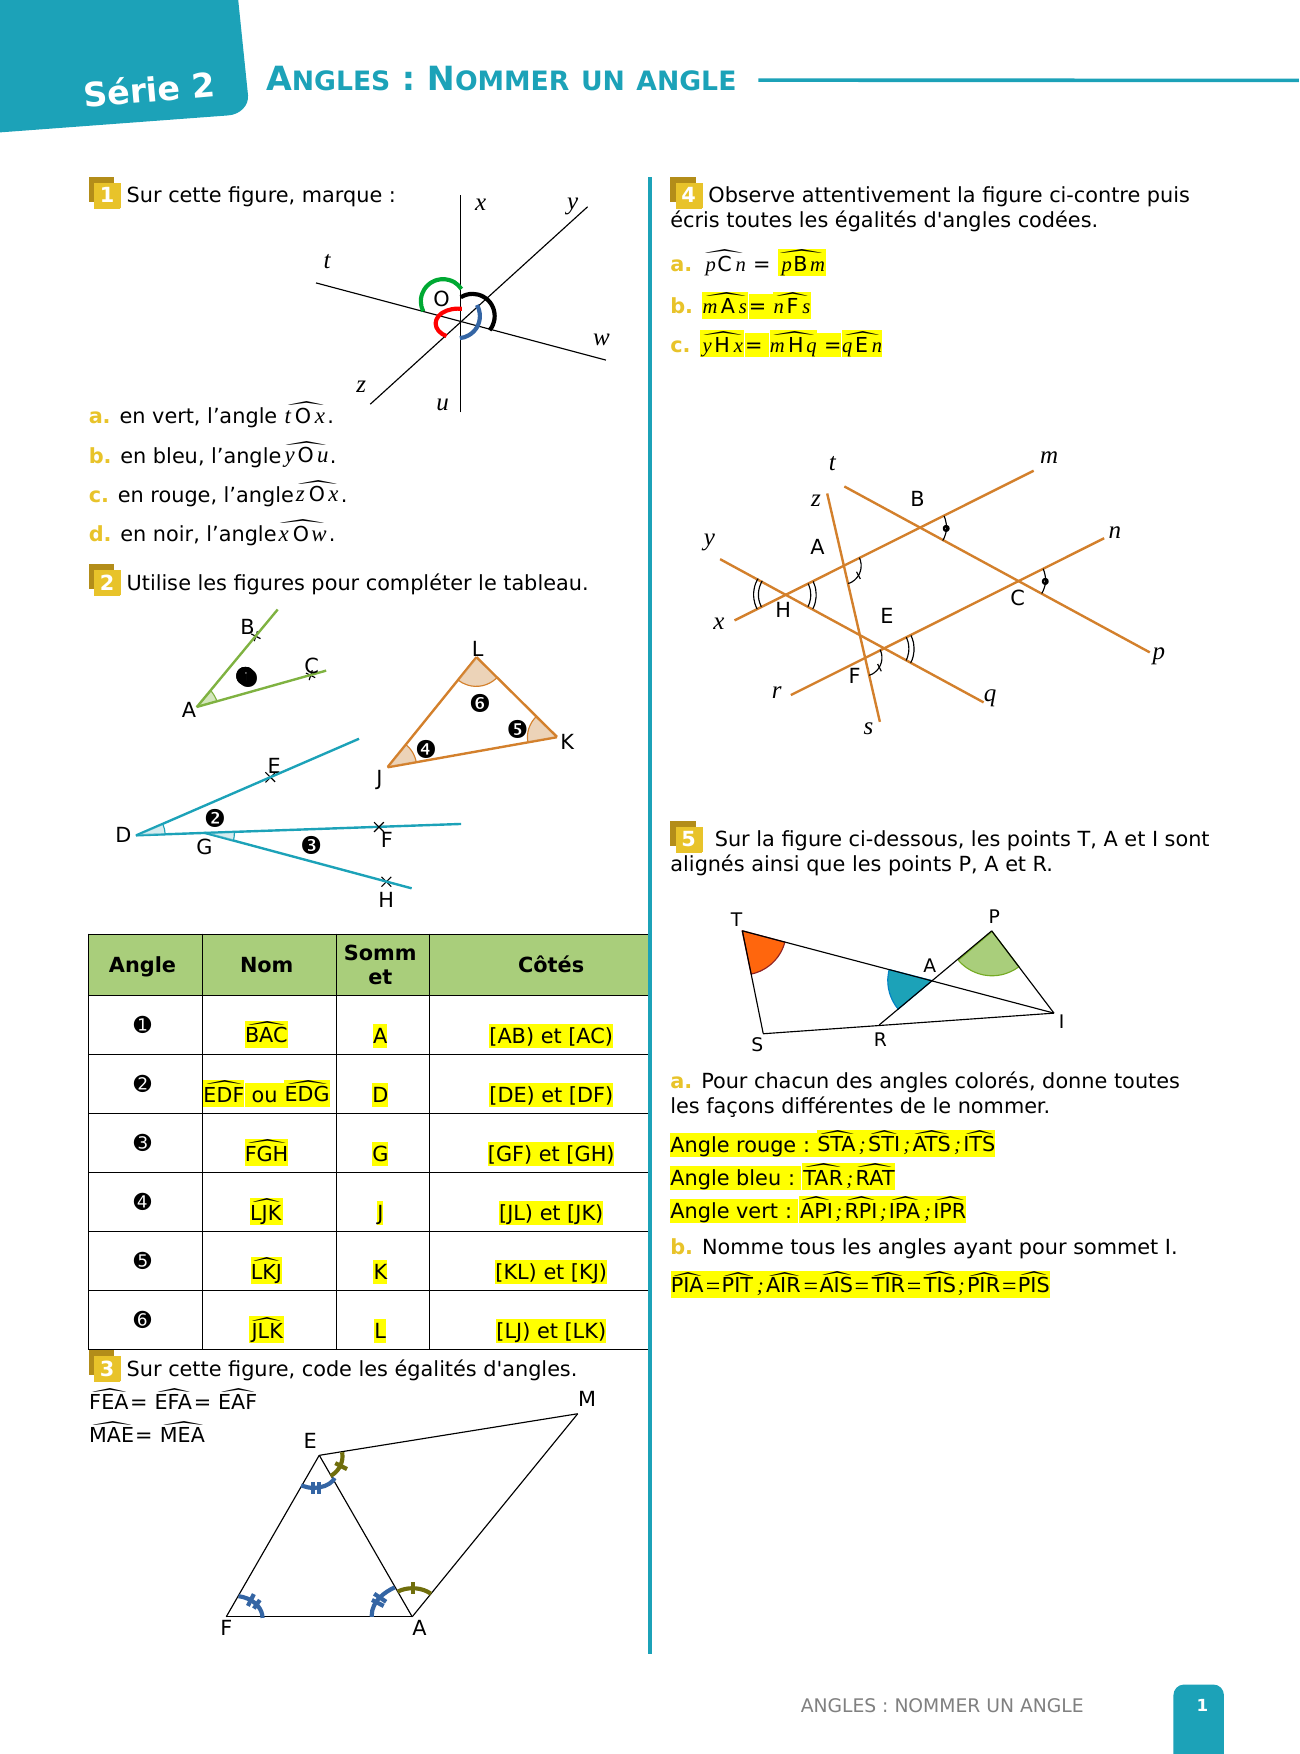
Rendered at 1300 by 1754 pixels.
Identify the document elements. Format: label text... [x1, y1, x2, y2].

list = [811, 292, 1211, 319]
table_cell [JL) et [JK) [430, 1173, 648, 1231]
table_cell [203, 1114, 336, 1172]
table_cell [203, 1232, 336, 1290]
table_cell [DE) et [DF) [430, 1055, 648, 1113]
table_header Côtés [430, 935, 648, 995]
list = = [882, 330, 1211, 357]
table_cell ➋ [89, 1055, 202, 1113]
table_cell ➌ [89, 1114, 202, 1172]
subtitle [966, 1196, 1205, 1223]
list Sur cette figure, code les égalités d'angles. [114, 1350, 629, 1381]
list en bleu, l’angle. [88, 441, 629, 468]
table_cell ➎ [89, 1232, 202, 1290]
subtitle Observe attentivement la figure ci-contre puis écris toutes les égalités d'angles codées. [670, 177, 1211, 232]
list = = [670, 330, 700, 357]
subtitle Sur cette figure, marque : [114, 177, 629, 208]
table_cell J [337, 1173, 429, 1231]
table_cell [GF) et [GH) [430, 1114, 648, 1172]
list = = [817, 330, 842, 357]
list en noir, l’angle. [88, 519, 629, 547]
table_cell ou [203, 1055, 336, 1113]
subtitle Angle vert : [670, 1196, 799, 1223]
list = [670, 238, 1211, 280]
subtitle [895, 1163, 1205, 1190]
table_cell A [337, 996, 429, 1054]
table_header Nom [203, 935, 336, 995]
list = = [744, 330, 770, 357]
table_cell D [337, 1055, 429, 1113]
table_cell ➊ [89, 996, 202, 1054]
list en rouge, l’angle. [88, 480, 629, 507]
table_cell L [337, 1291, 429, 1349]
list en vert, l’angle . [88, 401, 629, 429]
table_cell [KL) et [KJ) [430, 1232, 648, 1290]
table_cell [LJ) et [LK) [430, 1291, 648, 1349]
table_header Sommet [337, 935, 429, 995]
list = [670, 292, 702, 319]
table_cell G [337, 1114, 429, 1172]
table_cell [AB) et [AC) [430, 996, 648, 1054]
table_cell ➍ [89, 1173, 202, 1231]
subtitle Angle rouge : [995, 1130, 1205, 1157]
subtitle = [88, 1420, 529, 1447]
list Nomme tous les angles ayant pour sommet I. [670, 1235, 1211, 1259]
table_cell [203, 1291, 336, 1349]
list Pour chacun des angles colorés, donne toutes les façons différentes de le nommer. [670, 1069, 1211, 1118]
subtitle [381, 1420, 571, 1447]
table_cell ➏ [89, 1291, 202, 1349]
subtitle Utilise les figures pour compléter le tableau. [114, 564, 629, 595]
subtitle [553, 1420, 623, 1447]
table_header Angle [89, 935, 202, 995]
subtitle Sur la figure ci-dessous, les points T, A et I sont alignés ainsi que les points P, A et R. [670, 821, 1211, 876]
subtitle Angle bleu : [670, 1163, 802, 1190]
table_cell [203, 1173, 336, 1231]
subtitle = = [88, 1387, 623, 1414]
table_cell K [337, 1232, 429, 1290]
table_cell [203, 996, 336, 1054]
